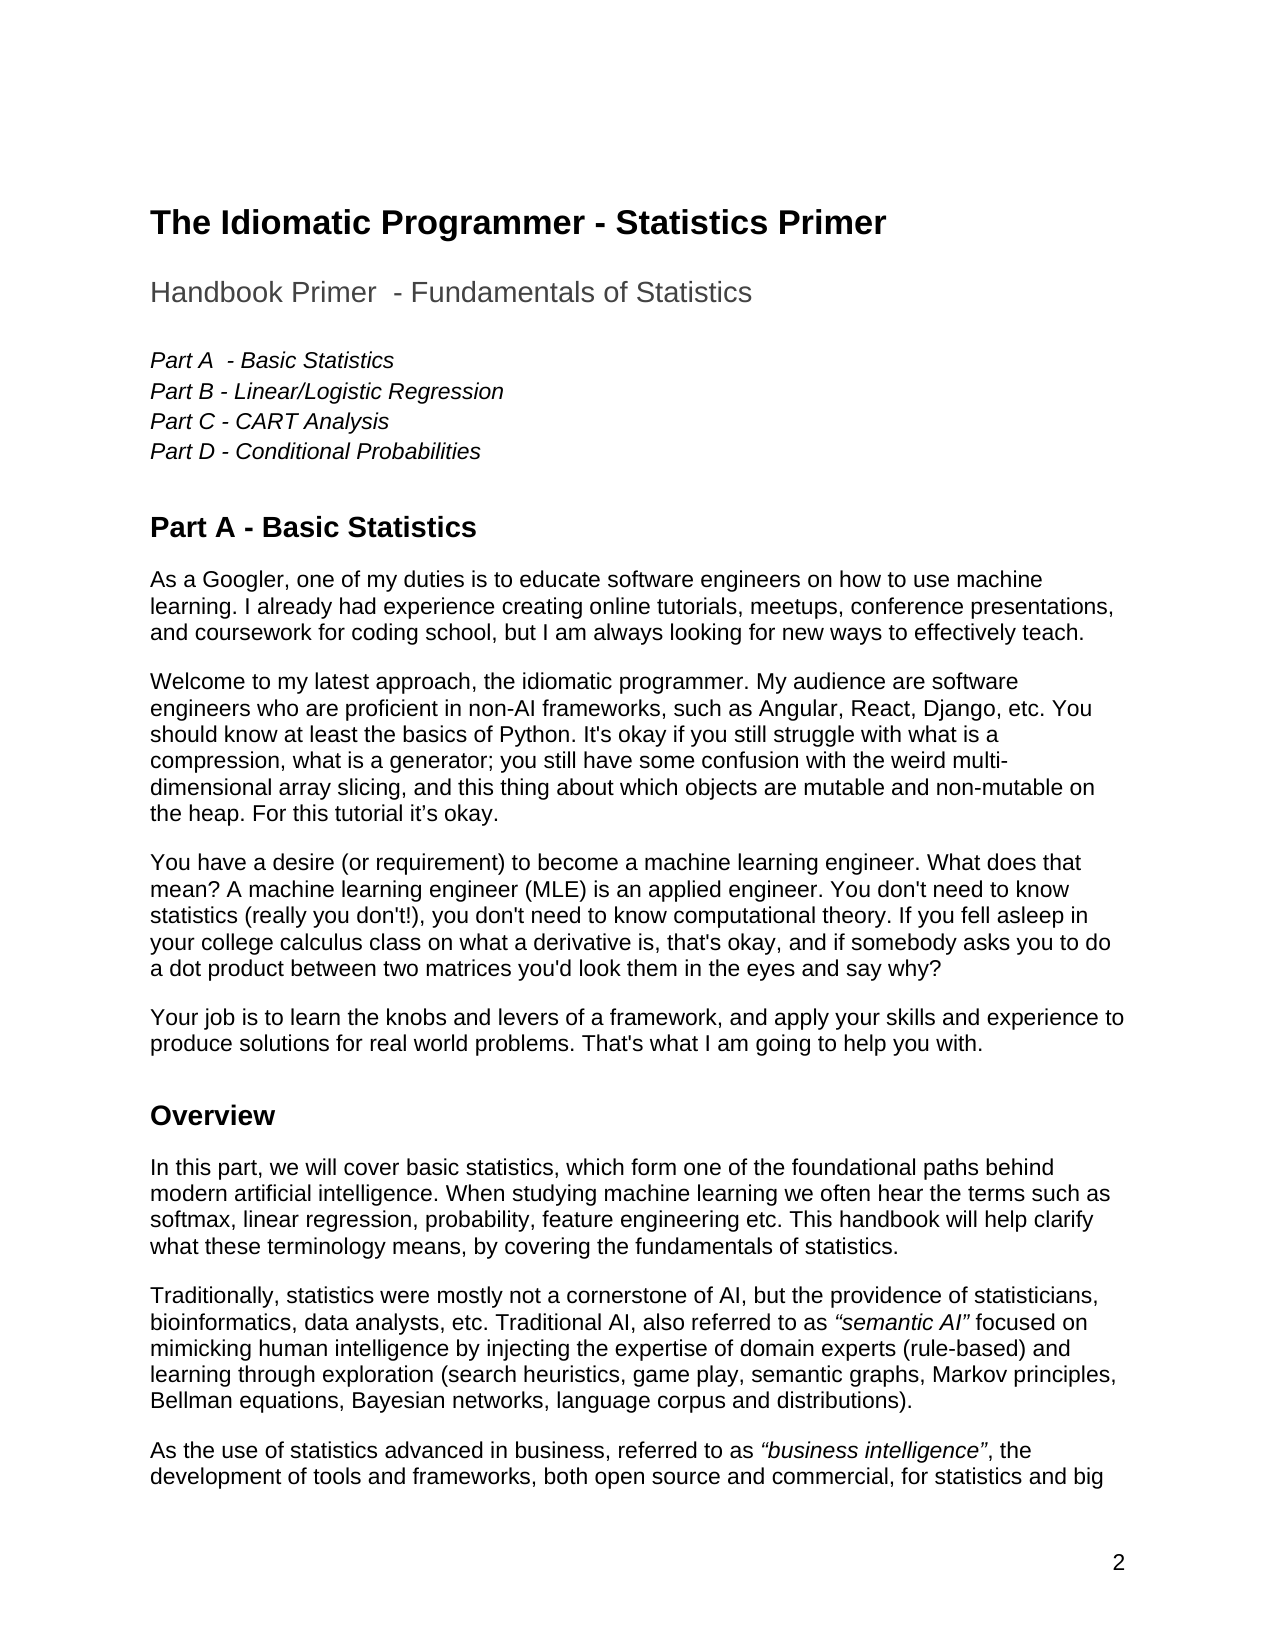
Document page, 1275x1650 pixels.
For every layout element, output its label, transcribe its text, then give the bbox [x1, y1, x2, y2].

subtitle Part A - Basic Statistics [150, 510, 1125, 543]
text Welcome to my latest approach, the idiomatic programmer. My audience are software engineers who are proficient in non-AI frameworks, such as Angular, React, Django, etc. You should know at least the basics of Python. It's okay if you still struggle with what is a compression, what is a generator; you still have some confusion with the weird multi-dimensional array slicing, and this thing about which objects are mutable and non-mutable on the heap. For this tutorial it’s okay. [150, 668, 1125, 826]
text Your job is to learn the knobs and levers of a framework, and apply your skills and experience to produce solutions for real world problems. That's what I am going to help you with. [150, 1004, 1125, 1057]
text Part D - Conditional Probabilities [150, 438, 1125, 464]
text Part C - CART Analysis [150, 408, 1125, 434]
text Part B - Linear/Logistic Regression [150, 378, 1125, 404]
text You have a desire (or requirement) to become a machine learning engineer. What does that mean? A machine learning engineer (MLE) is an applied engineer. You don't need to know statistics (really you don't!), you don't need to know computational theory. If you fell asleep in your college calculus class on what a derivative is, that's okay, and if somebody asks you to do a dot product between two matrices you'd look them in the eyes and say why? [150, 849, 1125, 981]
text Traditionally, statistics were mostly not a cornerstone of AI, but the providence of statisticians, bioinformatics, data analysts, etc. Traditional AI, also referred to as “semantic AI” focused on mimicking human intelligence by injecting the expertise of domain experts (rule-based) and learning through exploration (search heuristics, game play, semantic graphs, Markov principles, Bellman equations, Bayesian networks, language corpus and distributions). [150, 1282, 1125, 1414]
subtitle Overview [150, 1098, 1125, 1131]
text Part A - Basic Statistics [150, 347, 1125, 374]
text As a Googler, one of my duties is to educate software engineers on how to use machine learning. I already had experience creating online tutorials, meetups, conference presentations, and coursework for coding school, but I am always looking for new ways to effectively teach. [150, 566, 1125, 645]
subtitle Handbook Primer - Fundamentals of Statistics [150, 275, 1125, 309]
subtitle The Idiomatic Programmer - Statistics Primer [150, 202, 1125, 242]
text In this part, we will cover basic statistics, which form one of the foundational paths behind modern artificial intelligence. When studying machine learning we often hear the terms such as softmax, linear regression, probability, feature engineering etc. This handbook will help clarify what these terminology means, by covering the fundamentals of statistics. [150, 1154, 1125, 1259]
text As the use of statistics advanced in business, referred to as “business intelligence”, the development of tools and frameworks, both open source and commercial, for statistics and big [150, 1437, 1125, 1489]
